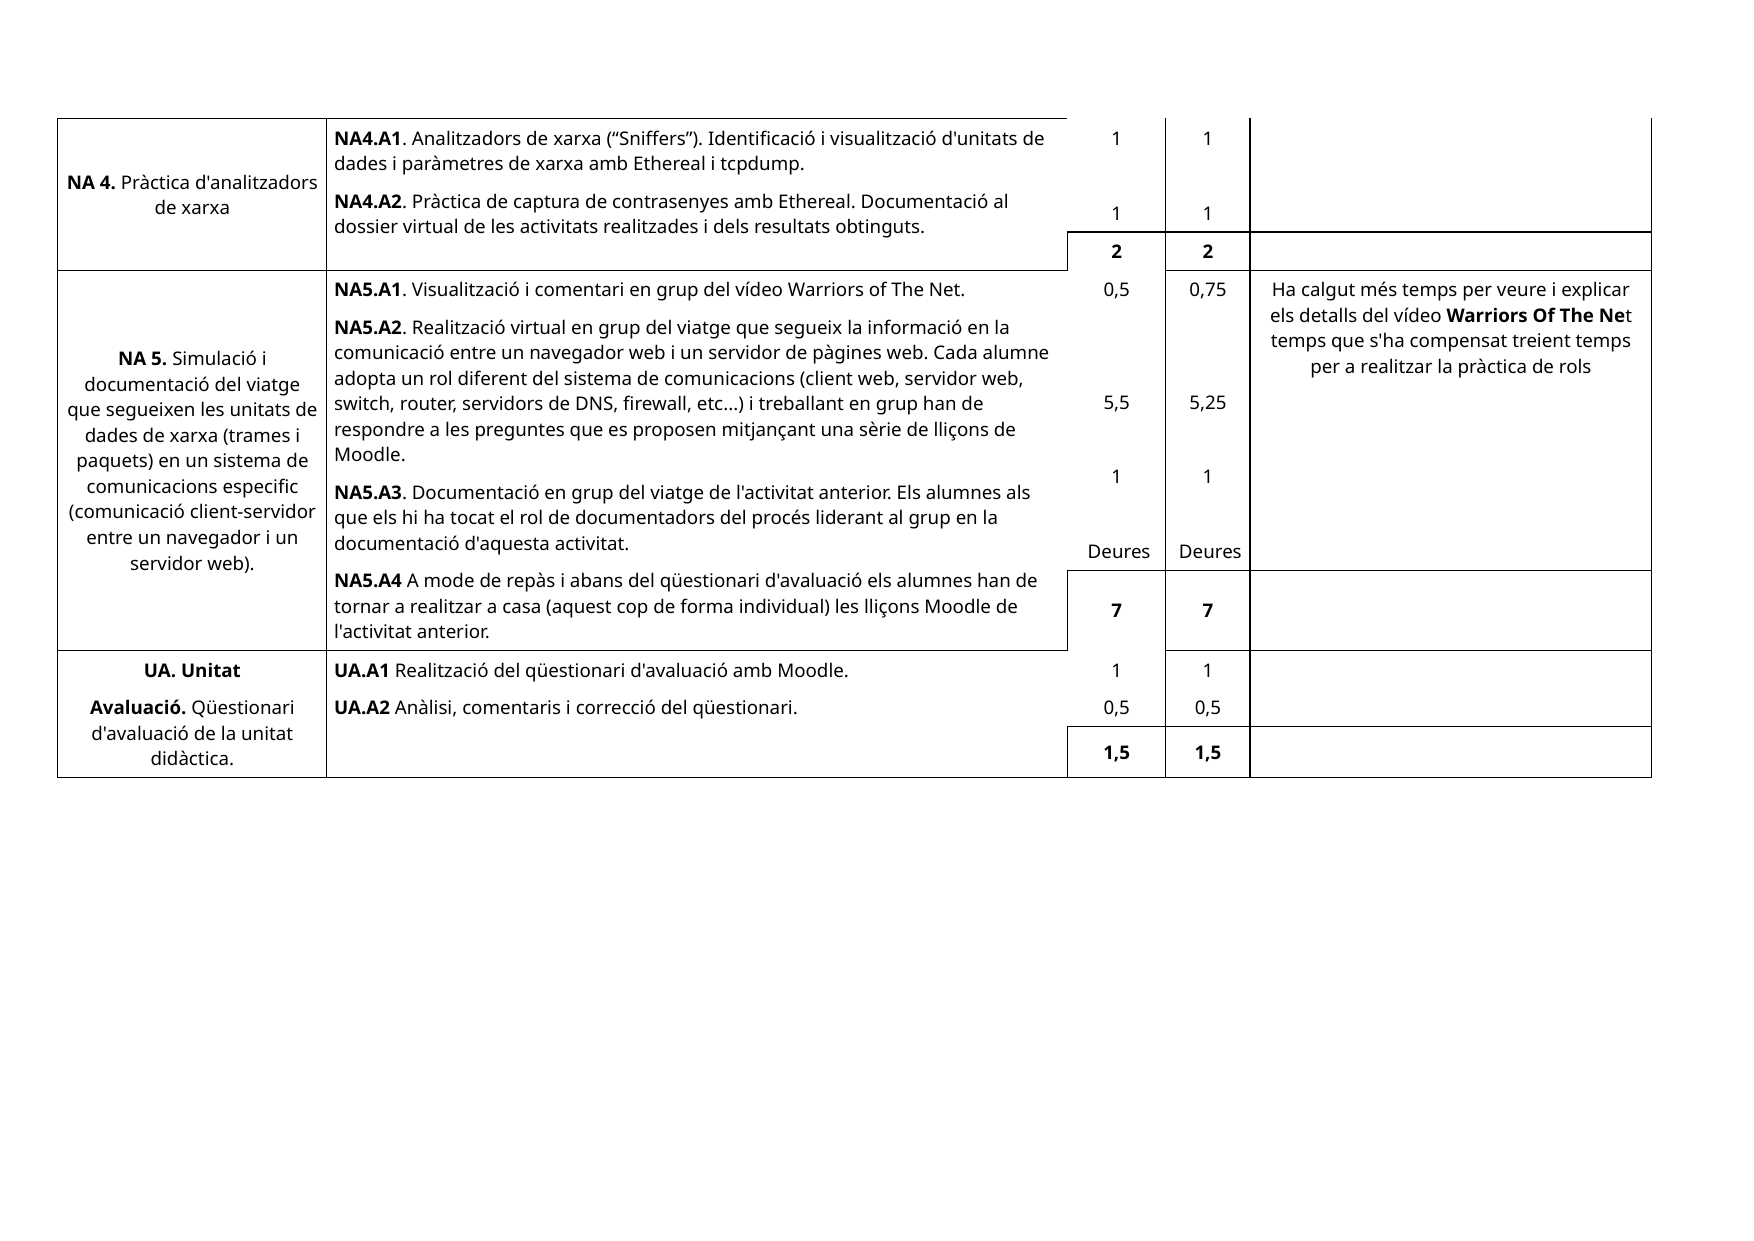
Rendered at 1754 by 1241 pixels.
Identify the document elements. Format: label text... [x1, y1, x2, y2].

table_header Ha calgut més temps per veure i explicar els detalls del vídeo Warriors Of The Net temps que s'ha compensat treient temps per a realitzar la pràctica de rols [1251, 271, 1651, 570]
table_header 1 1 [1166, 118, 1249, 231]
table_cell UA.A1 Realització del qüestionari d'avaluació amb Moodle. UA.A2 Anàlisi, comentaris i correcció del qüestionari. [327, 651, 1067, 777]
table_cell NA 4. Pràctica d'analitzadors de xarxa [58, 119, 326, 270]
table_cell 7 [1166, 571, 1249, 650]
table_header [1251, 651, 1651, 726]
table_cell [1251, 233, 1651, 270]
table_cell 7 [1068, 571, 1165, 650]
table_cell NA 5. Simulació i documentació del viatge que segueixen les unitats de dades de xarxa (trames i paquets) en un sistema de comunicacions especific (comunicació client-servidor entre un navegador i un servidor web). [58, 271, 326, 650]
table_header 1 1 [1067, 118, 1165, 231]
table_header 0,75 5,25 1 Deures [1166, 271, 1249, 570]
table_header 1 0,5 [1067, 650, 1165, 726]
table_cell NA4.A1. Analitzadors de xarxa (“Sniffers”). Identificació i visualització d'unitats de dades i paràmetres de xarxa amb Ethereal i tcpdump. NA4.A2. Pràctica de captura de contrasenyes amb Ethereal. Documentació al dossier virtual de les activitats realitzades i dels resultats obtinguts. [327, 119, 1067, 270]
table_cell [1251, 727, 1651, 777]
table_cell 1,5 [1166, 727, 1249, 777]
table_cell 1,5 [1068, 727, 1165, 777]
table_cell NA5.A1. Visualització i comentari en grup del vídeo Warriors of The Net. NA5.A2. Realització virtual en grup del viatge que segueix la informació en la comunicació entre un navegador web i un servidor de pàgines web. Cada alumne adopta un rol diferent del sistema de comunicacions (client web, servidor web, switch, router, servidors de DNS, firewall, etc...) i treballant en grup han de respondre a les preguntes que es proposen mitjançant una sèrie de lliçons de Moodle. NA5.A3. Documentació en grup del viatge de l'activitat anterior. Els alumnes als que els hi ha tocat el rol de documentadors del procés liderant al grup en la documentació d'aquesta activitat. NA5.A4 A mode de repàs i abans del qüestionari d'avaluació els alumnes han de tornar a realitzar a casa (aquest cop de forma individual) les lliçons Moodle de l'activitat anterior. [327, 271, 1067, 650]
table_header [1251, 118, 1651, 231]
table_cell 2 [1068, 233, 1165, 270]
table_header 1 0,5 [1166, 651, 1249, 726]
table_cell 2 [1166, 233, 1249, 270]
table_cell [1251, 571, 1651, 650]
table_header 0,5 5,5 1 Deures [1067, 270, 1165, 570]
table_cell UA. Unitat Avaluació. Qüestionari d'avaluació de la unitat didàctica. [58, 651, 326, 777]
